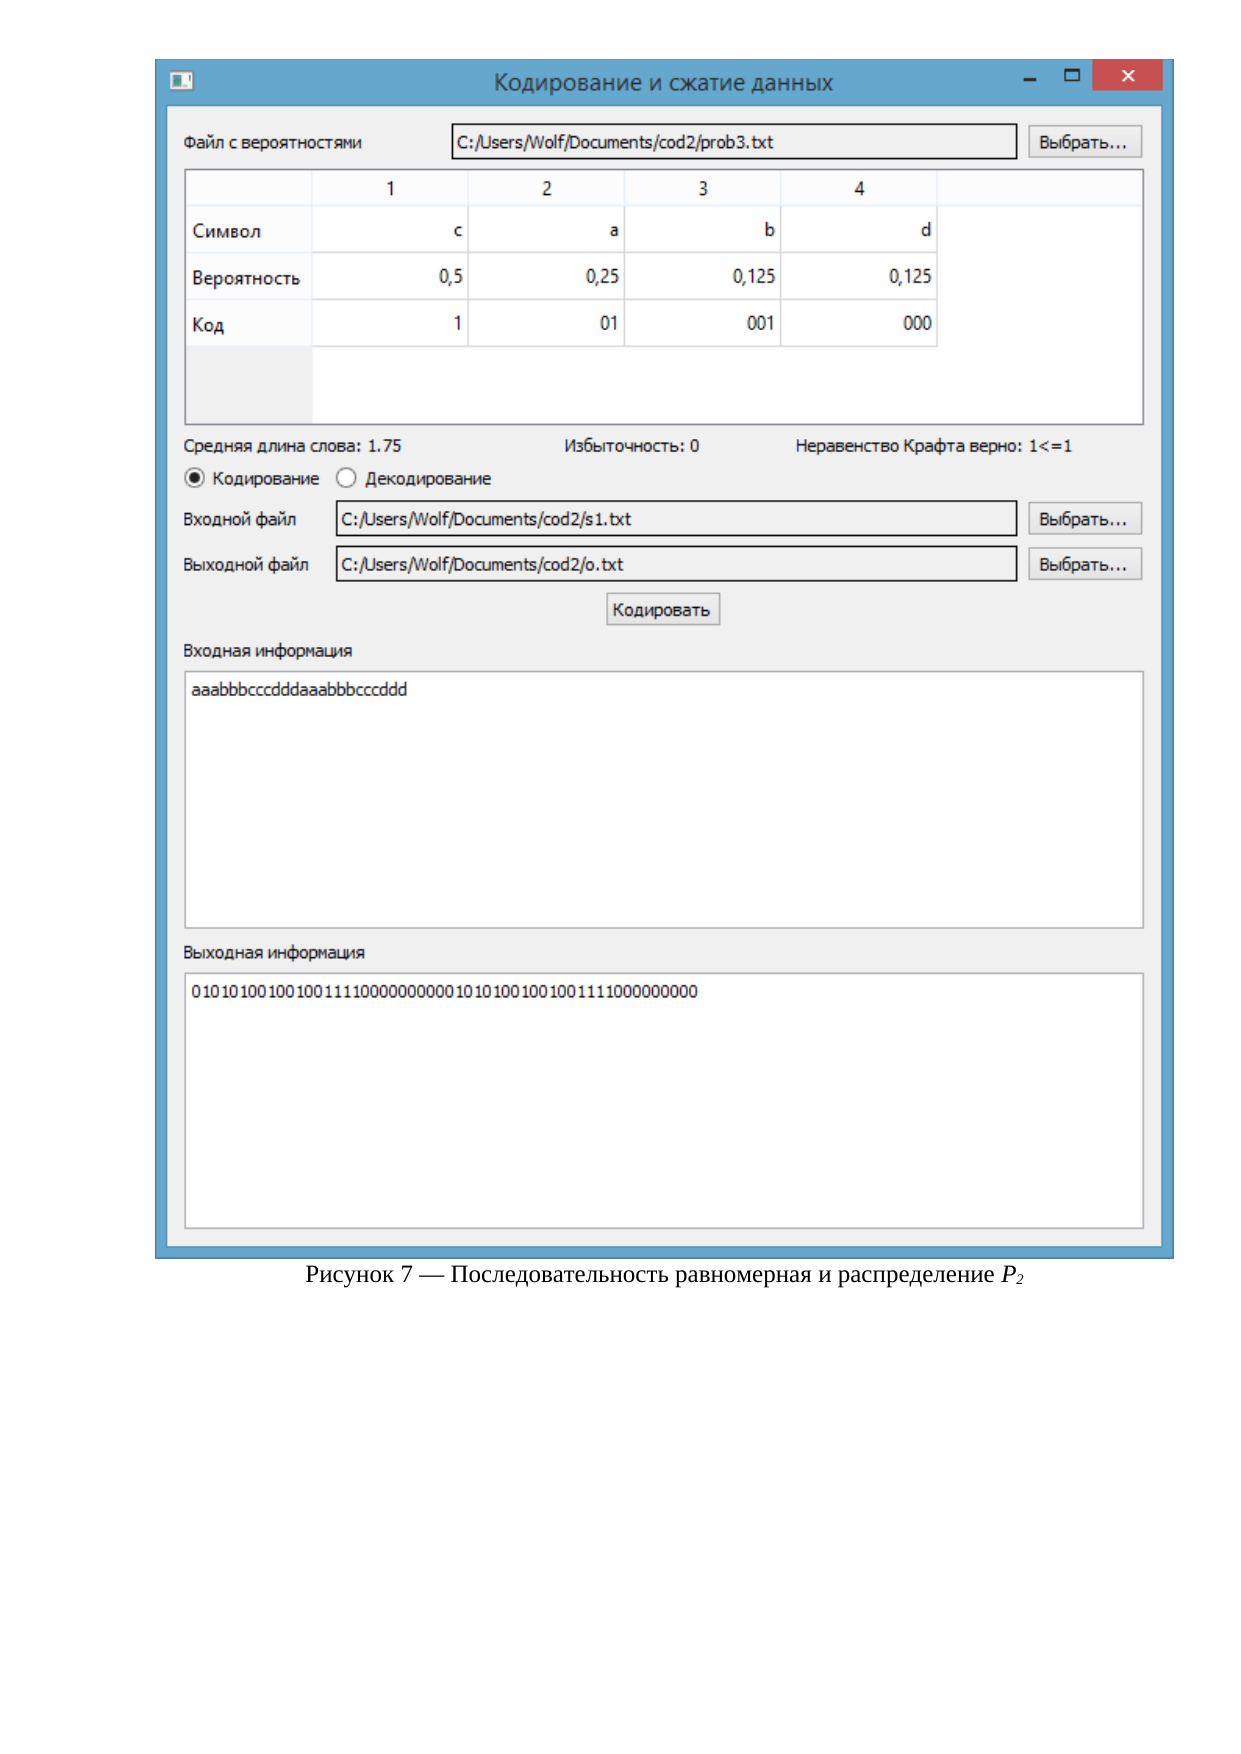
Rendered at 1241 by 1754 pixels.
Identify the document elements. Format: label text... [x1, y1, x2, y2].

text Рисунок 7 — Последовательность равномерная и распределение P2 [148, 1259, 1181, 1288]
picture [155, 59, 1174, 1259]
